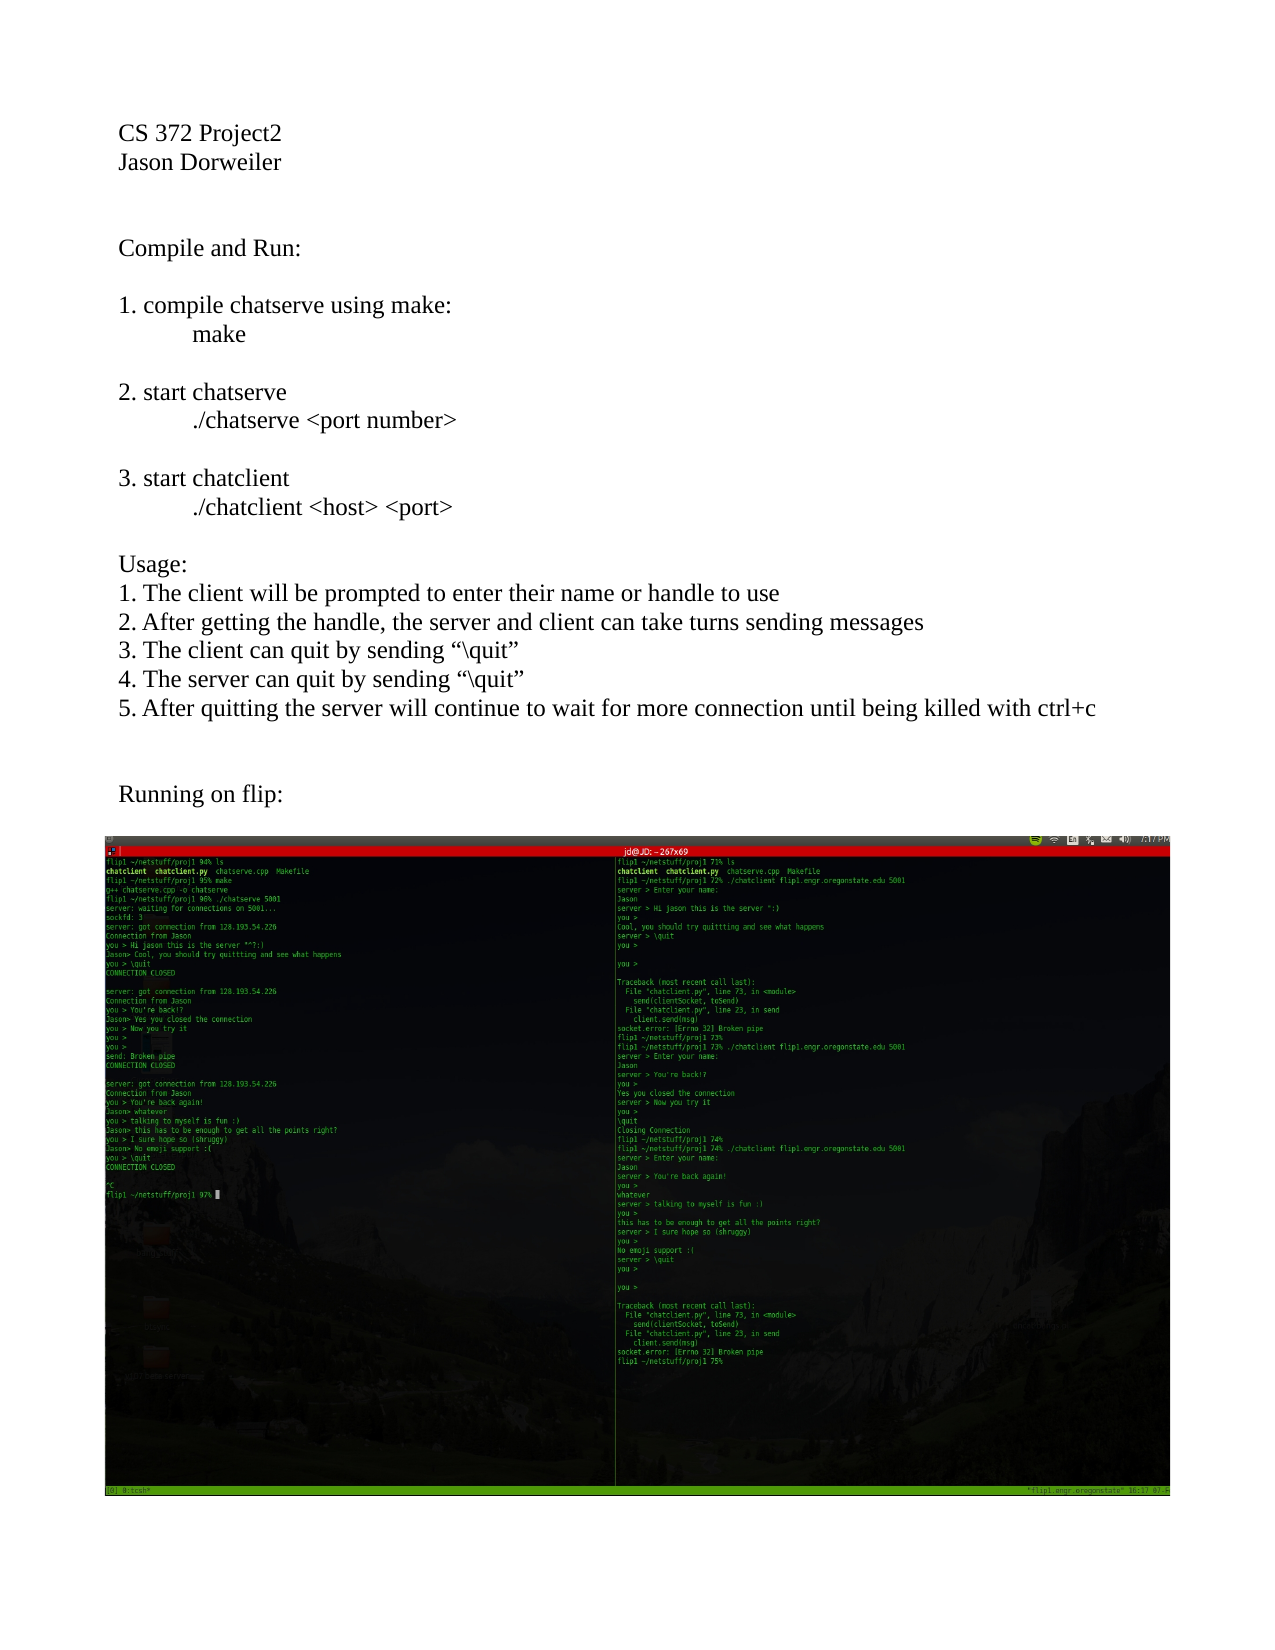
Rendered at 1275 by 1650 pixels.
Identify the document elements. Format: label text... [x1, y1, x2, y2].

picture [104, 836, 1171, 1496]
text CS 372 Project2 [118, 118, 1157, 147]
text make [118, 319, 1157, 348]
text ./chatserve <port number> [118, 406, 1157, 434]
text 2. start chatserve [118, 377, 1157, 406]
text Compile and Run: [118, 233, 1157, 262]
text 5. After quitting the server will continue to wait for more connection until being killed with ctrl+c [118, 693, 1157, 722]
text Jason Dorweiler [118, 147, 1157, 176]
text 1. The client will be prompted to enter their name or handle to use [118, 578, 1157, 607]
text 3. The client can quit by sending “\quit” [118, 636, 1157, 664]
text 4. The server can quit by sending “\quit” [118, 664, 1157, 693]
text ./chatclient <host> <port> [118, 492, 1157, 521]
text 3. start chatclient [118, 463, 1157, 492]
text 1. compile chatserve using make: [118, 291, 1157, 319]
text 2. After getting the handle, the server and client can take turns sending messages [118, 607, 1157, 636]
text Usage: [118, 549, 1157, 578]
text Running on flip: [118, 779, 1157, 808]
